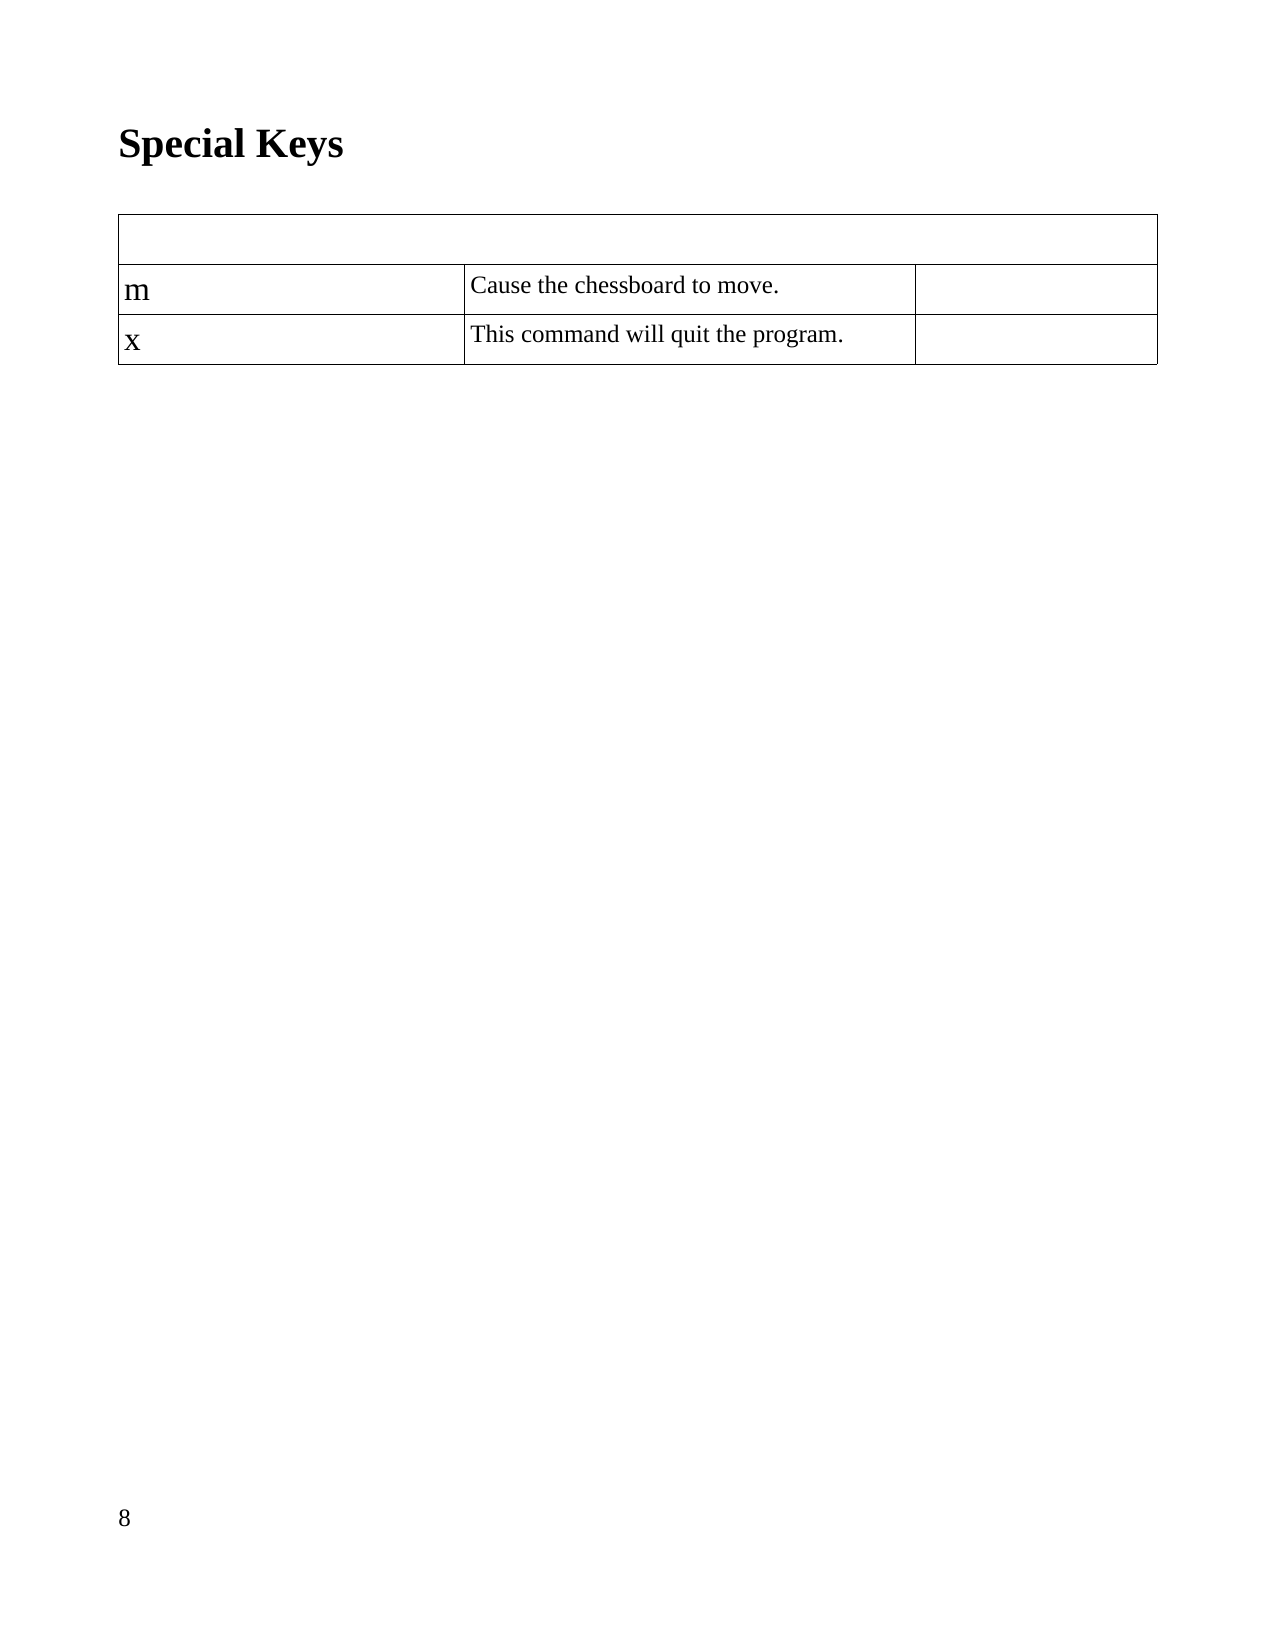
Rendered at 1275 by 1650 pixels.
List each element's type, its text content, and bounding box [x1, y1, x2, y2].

table_header [119, 215, 1157, 264]
table_cell This command will quit the program. [465, 315, 915, 364]
table_cell Cause the chessboard to move. [465, 265, 915, 314]
table_cell x [119, 315, 464, 364]
table_cell [916, 315, 1157, 364]
table_cell [916, 265, 1157, 314]
table_cell m [119, 265, 464, 314]
text Special Keys [118, 118, 1157, 166]
